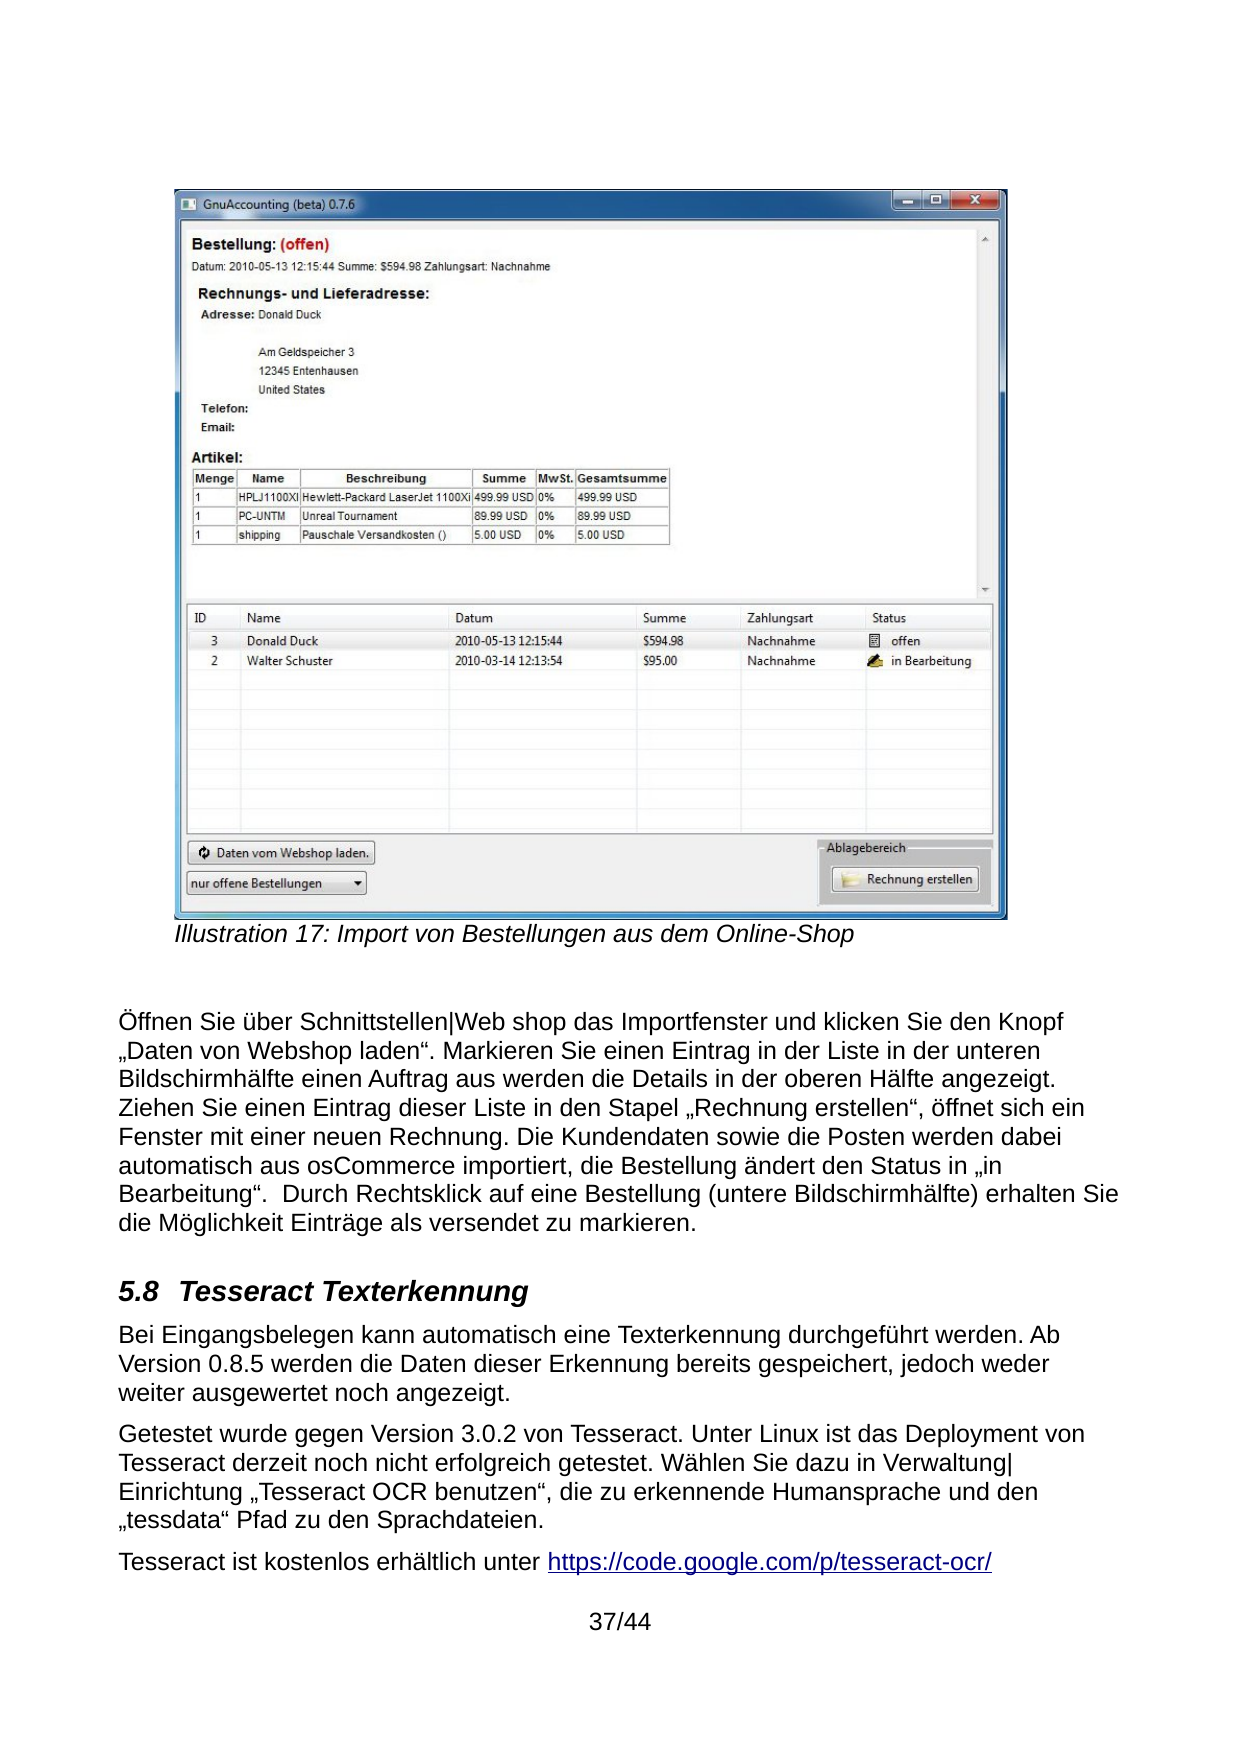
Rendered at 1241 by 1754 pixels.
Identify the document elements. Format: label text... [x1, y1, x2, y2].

text Illustration 17: Import von Bestellungen aus dem Online-Shop [174, 920, 1007, 948]
text Bei Eingangsbelegen kann automatisch eine Texterkennung durchgeführt werden. Ab Version 0.8.5 werden die Daten dieser Erkennung bereits gespeichert, jedoch weder weiter ausgewertet noch angezeigt. [118, 1321, 1122, 1407]
subtitle Tesseract Texterkennung [118, 1274, 1122, 1308]
text Getestet wurde gegen Version 3.0.2 von Tesseract. Unter Linux ist das Deployment von Tesseract derzeit noch nicht erfolgreich getestet. Wählen Sie dazu in Verwaltung|Einrichtung „Tesseract OCR benutzen“, die zu erkennende Humansprache und den „tessdata“ Pfad zu den Sprachdateien. [118, 1419, 1122, 1534]
picture [174, 189, 1008, 920]
text Öffnen Sie über Schnittstellen|Web shop das Importfenster und klicken Sie den Knopf „Daten von Webshop laden“. Markieren Sie einen Eintrag in der Liste in der unteren Bildschirmhälfte einen Auftrag aus werden die Details in der oberen Hälfte angezeigt. Ziehen Sie einen Eintrag dieser Liste in den Stapel „Rechnung erstellen“, öffnet sich ein Fenster mit einer neuen Rechnung. Die Kundendaten sowie die Posten werden dabei automatisch aus osCommerce importiert, die Bestellung ändert den Status in „in Bearbeitung“. Durch Rechtsklick auf eine Bestellung (untere Bildschirmhälfte) erhalten Sie die Möglichkeit Einträge als versendet zu markieren. [118, 118, 1122, 1237]
text Tesseract ist kostenlos erhältlich unter https://code.google.com/p/tesseract-ocr/ [118, 1547, 1122, 1576]
